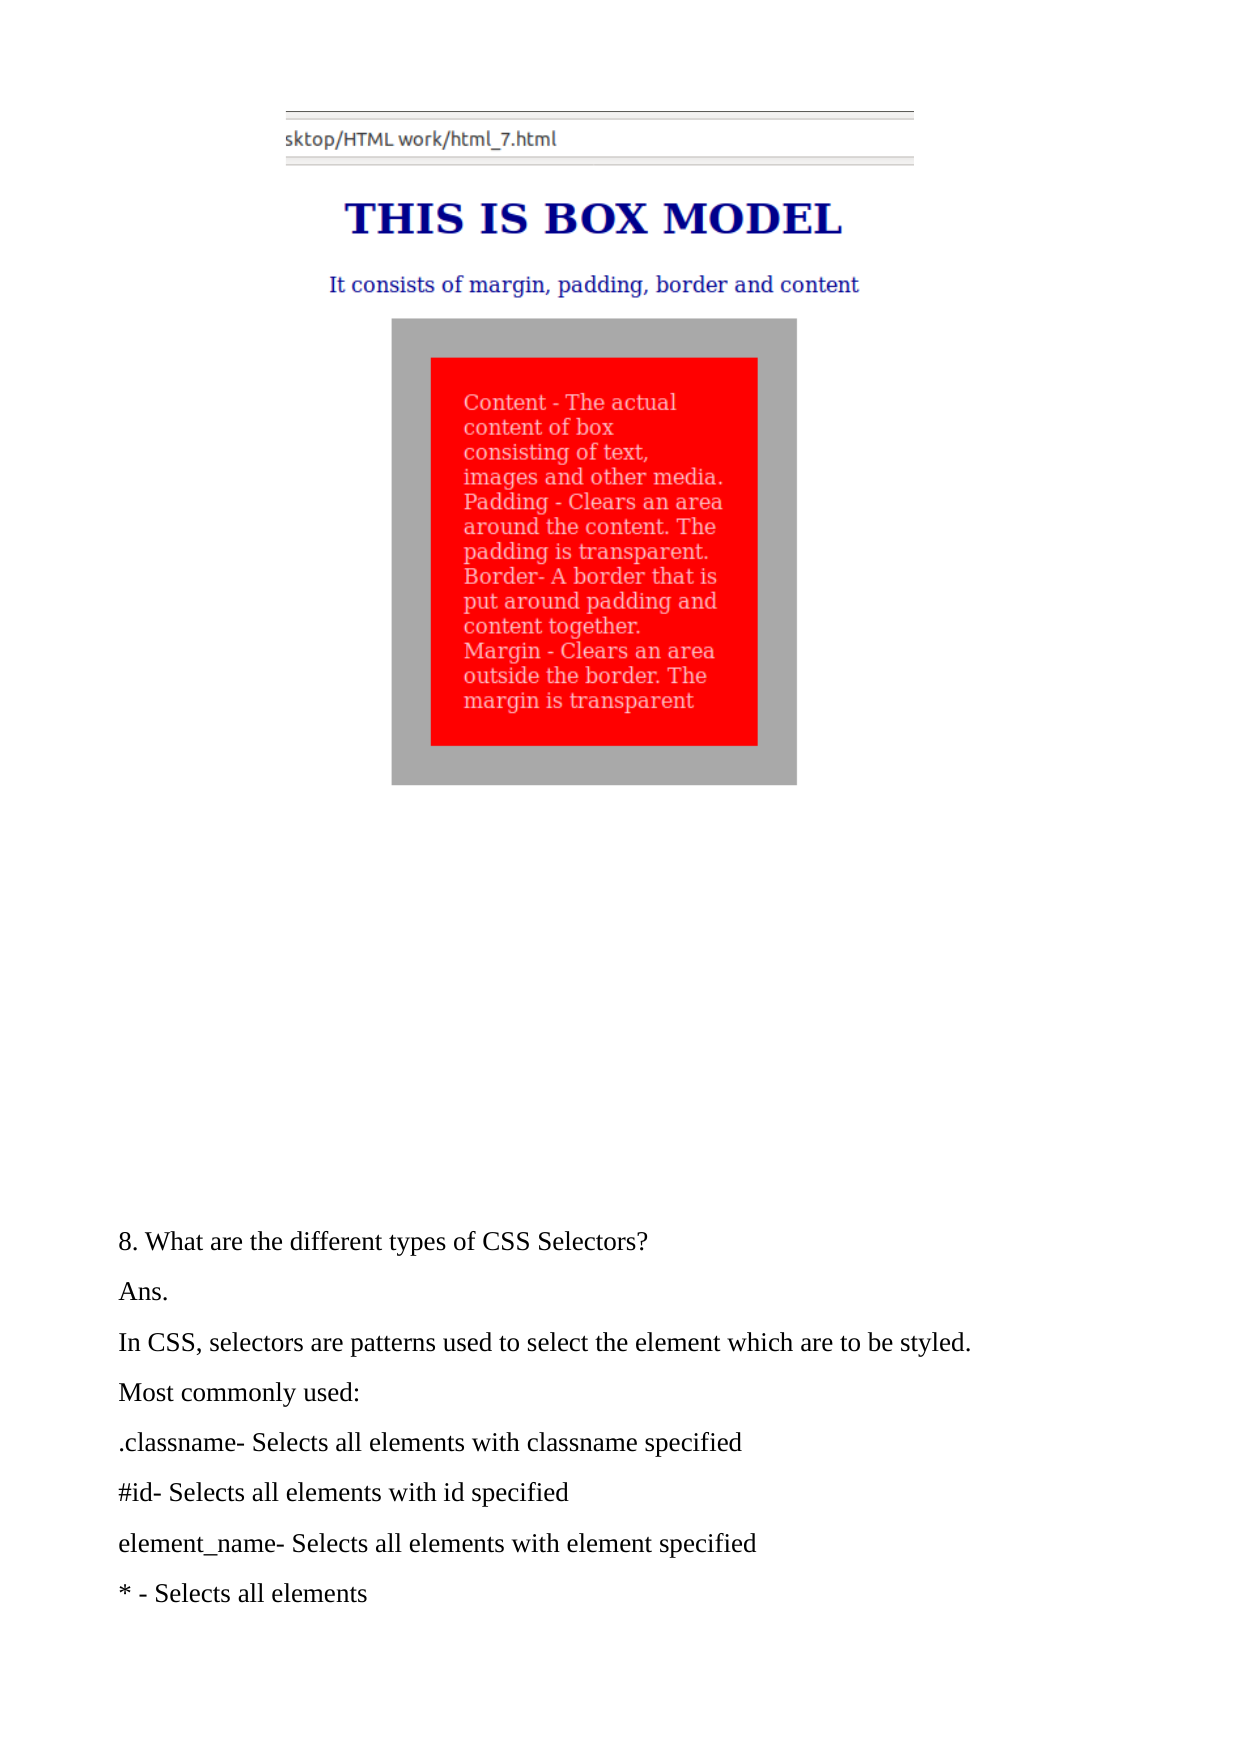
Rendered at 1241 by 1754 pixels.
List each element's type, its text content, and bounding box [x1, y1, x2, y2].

picture [285, 111, 914, 831]
text #id- Selects all elements with id specified [118, 1477, 1122, 1508]
text Most commonly used: [118, 1376, 1122, 1407]
text 8. What are the different types of CSS Selectors? [118, 1225, 1122, 1256]
text * - Selects all elements [118, 1577, 1122, 1608]
text .classname- Selects all elements with classname specified [118, 1426, 1122, 1457]
text Ans. [118, 1275, 1122, 1306]
text In CSS, selectors are patterns used to select the element which are to be styled. [118, 1326, 1122, 1357]
text element_name- Selects all elements with element specified [118, 1527, 1122, 1558]
